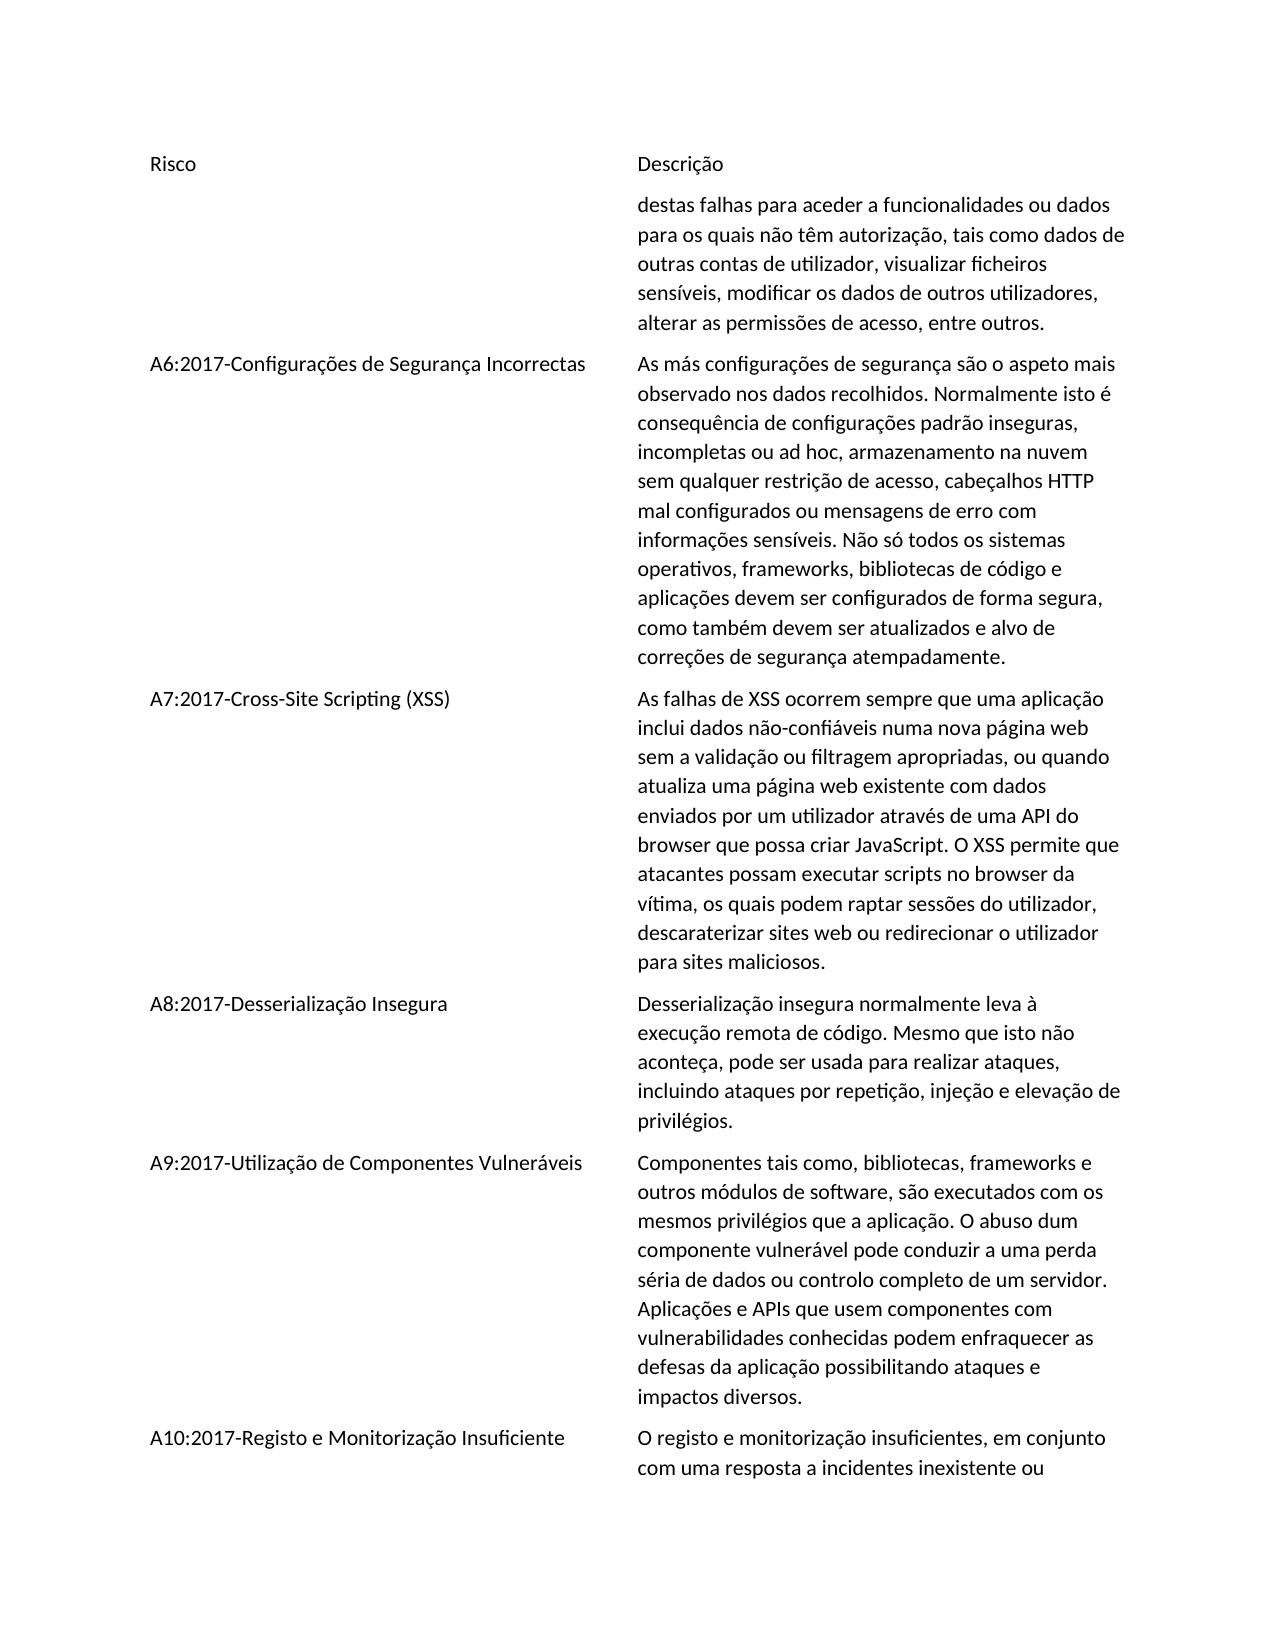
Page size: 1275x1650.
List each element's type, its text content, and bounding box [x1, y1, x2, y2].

table_cell As falhas de XSS ocorrem sempre que uma aplicação inclui dados não-confiáveis numa nova página web sem a validação ou filtragem apropriadas, ou quando atualiza uma página web existente com dados enviados por um utilizador através de uma API do browser que possa criar JavaScript. O XSS permite que atacantes possam executar scripts no browser da vítima, os quais podem raptar sessões do utilizador, descaraterizar sites web ou redirecionar o utilizador para sites maliciosos. [638, 685, 1125, 990]
table_header Risco [150, 150, 637, 192]
table_header Descrição [638, 150, 1125, 192]
table_cell Desserialização insegura normalmente leva à execução remota de código. Mesmo que isto não aconteça, pode ser usada para realizar ataques, incluindo ataques por repetição, injeção e elevação de privilégios. [638, 990, 1125, 1149]
table_cell destas falhas para aceder a funcionalidades ou dados para os quais não têm autorização, tais como dados de outras contas de utilizador, visualizar ficheiros sensíveis, modificar os dados de outros utilizadores, alterar as permissões de acesso, entre outros. [638, 192, 1125, 350]
table_cell As más configurações de segurança são o aspeto mais observado nos dados recolhidos. Normalmente isto é consequência de configurações padrão inseguras, incompletas ou ad hoc, armazenamento na nuvem sem qualquer restrição de acesso, cabeçalhos HTTP mal configurados ou mensagens de erro com informações sensíveis. Não só todos os sistemas operativos, frameworks, bibliotecas de código e aplicações devem ser configurados de forma segura, como também devem ser atualizados e alvo de correções de segurança atempadamente. [638, 350, 1125, 685]
table_cell A6:2017-Configurações de Segurança Incorrectas [150, 350, 637, 685]
table_cell A8:2017-Desserialização Insegura [150, 990, 637, 1149]
table_cell Componentes tais como, bibliotecas, frameworks e outros módulos de software, são executados com os mesmos privilégios que a aplicação. O abuso dum componente vulnerável pode conduzir a uma perda séria de dados ou controlo completo de um servidor. Aplicações e APIs que usem componentes com vulnerabilidades conhecidas podem enfraquecer as defesas da aplicação possibilitando ataques e impactos diversos. [638, 1149, 1125, 1424]
table_cell A7:2017-Cross-Site Scripting (XSS) [150, 685, 637, 990]
table_cell O registo e monitorização insuficientes, em conjunto com uma resposta a incidentes inexistente ou [638, 1425, 1125, 1480]
table_cell A10:2017-Registo e Monitorização Insuficiente [150, 1425, 637, 1480]
table_cell A9:2017-Utilização de Componentes Vulneráveis [150, 1149, 637, 1424]
table_cell [150, 192, 637, 350]
